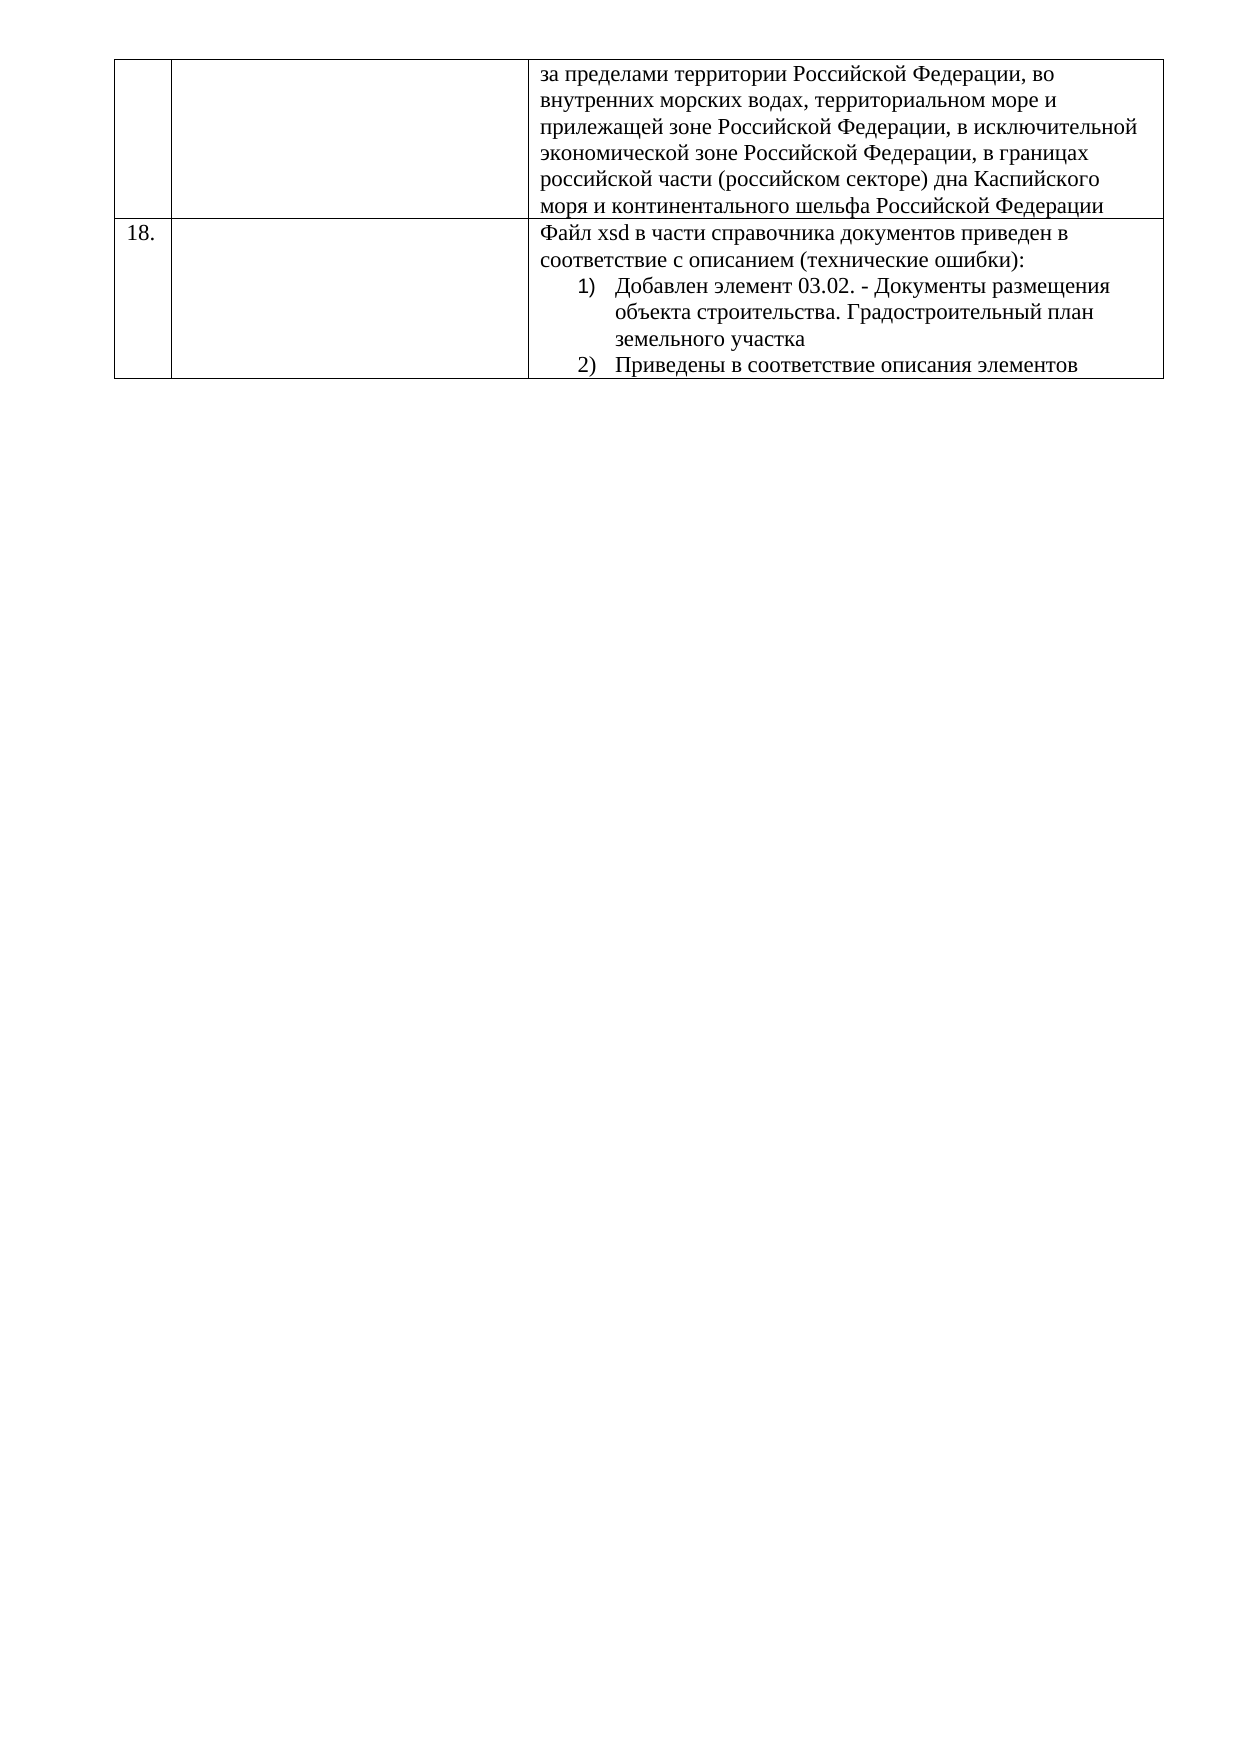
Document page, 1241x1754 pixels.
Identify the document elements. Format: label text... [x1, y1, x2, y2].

table_cell [172, 60, 528, 218]
table_cell Файл xsd в части справочника документов приведен в соответствие с описанием (технические ошибки): Добавлен элемент 03.02. - Документы размещения объекта строительства. Градостроительный план земельного участка Приведены в соответствие описания элементов [529, 219, 1163, 377]
table_cell за пределами территории Российской Федерации, во внутренних морских водах, территориальном море и прилежащей зоне Российской Федерации, в исключительной экономической зоне Российской Федерации, в границах российской части (российском секторе) дна Каспийского моря и континентального шельфа Российской Федерации [529, 60, 1163, 218]
table_cell [115, 60, 171, 218]
table_cell [172, 219, 528, 377]
table_cell [115, 219, 171, 377]
